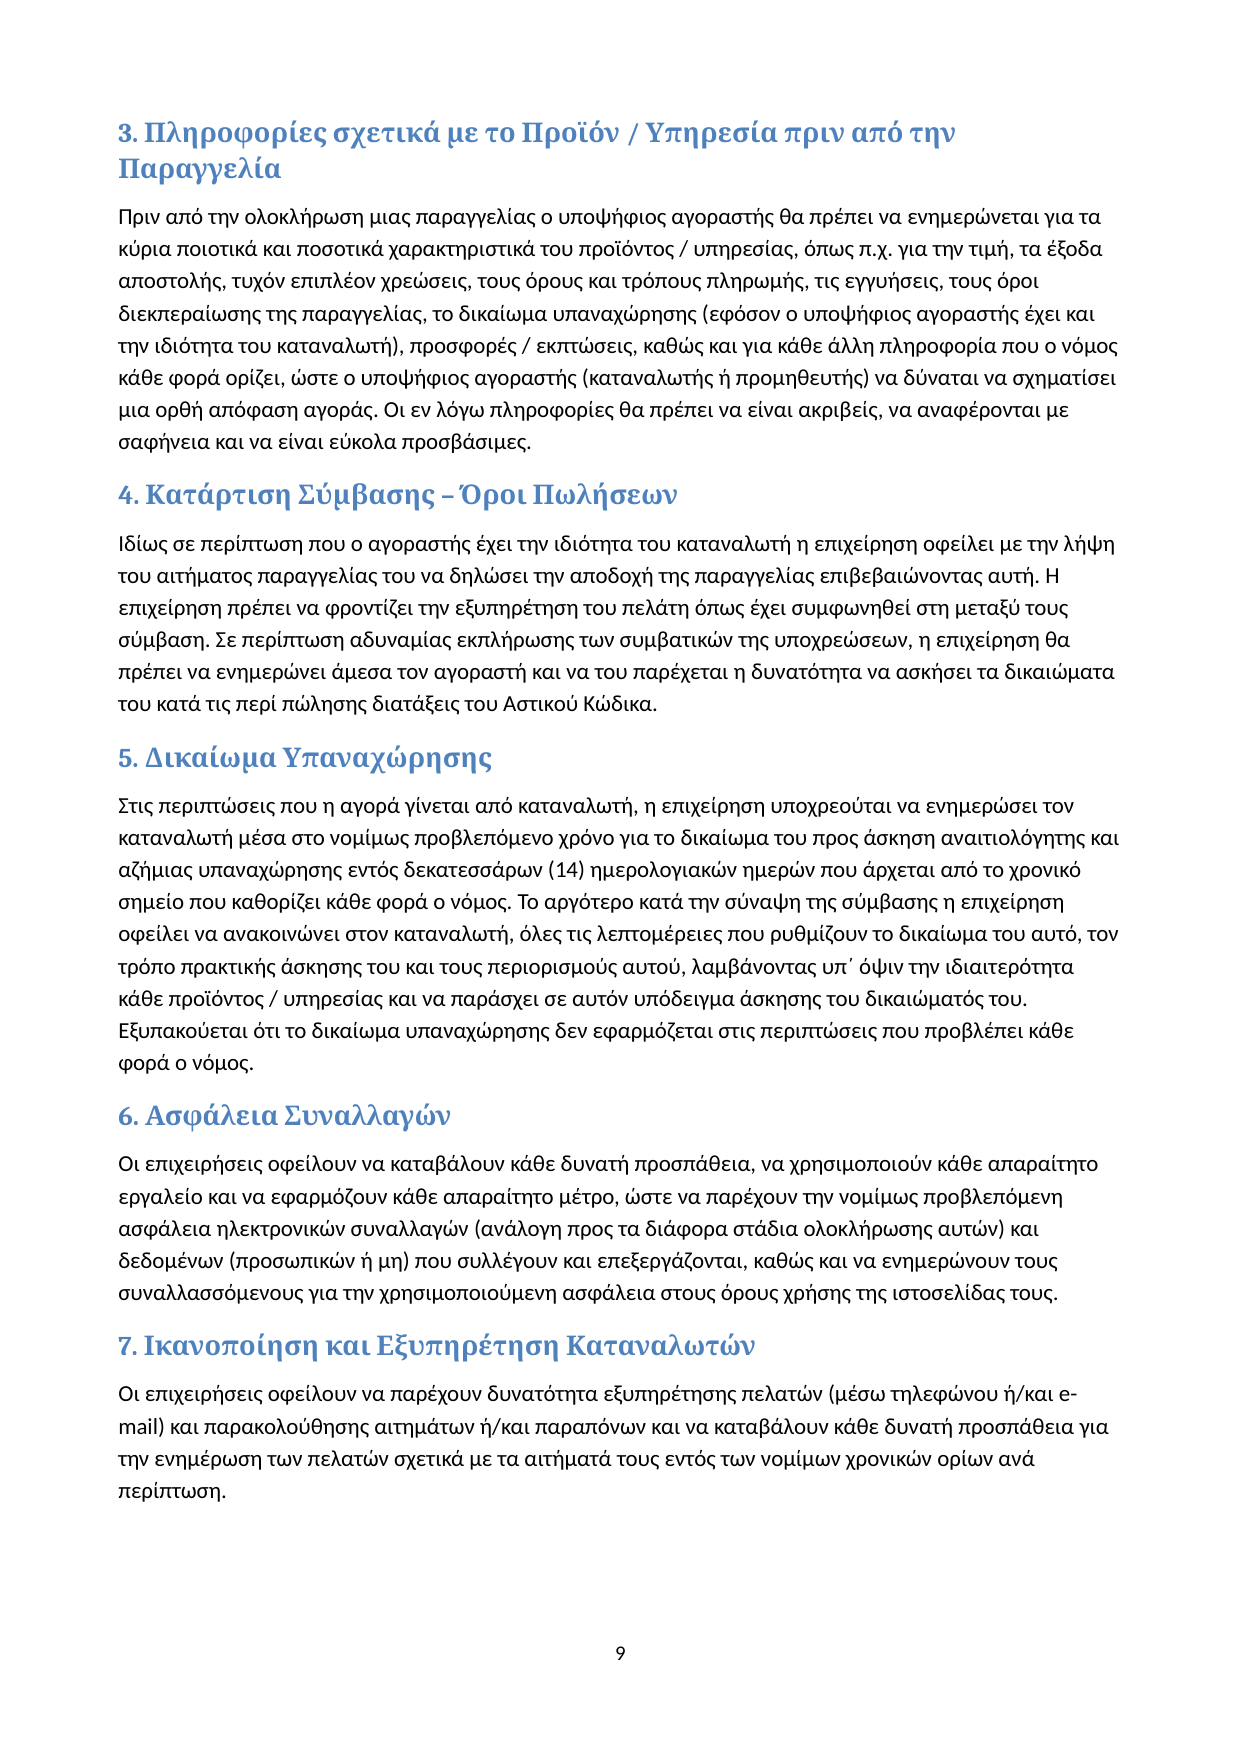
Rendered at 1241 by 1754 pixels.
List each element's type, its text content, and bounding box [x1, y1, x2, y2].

subtitle 4. Κατάρτιση Σύμβασης – Όροι Πωλήσεων [118, 480, 1122, 512]
subtitle 5. Δικαίωμα Υπαναχώρησης [118, 743, 1122, 774]
subtitle 6. Ασφάλεια Συναλλαγών [118, 1101, 1122, 1132]
text Ιδίως σε περίπτωση που ο αγοραστής έχει την ιδιότητα του καταναλωτή η επιχείρηση οφείλει με την λήψη του αιτήματος παραγγελίας του να δηλώσει την αποδοχή της παραγγελίας επιβεβαιώνοντας αυτή. Η επιχείρηση πρέπει να φροντίζει την εξυπηρέτηση του πελάτη όπως έχει συμφωνηθεί στη μεταξύ τους σύμβαση. Σε περίπτωση αδυναμίας εκπλήρωσης των συμβατικών της υποχρεώσεων, η επιχείρηση θα πρέπει να ενημερώνει άμεσα τον αγοραστή και να του παρέχεται η δυνατότητα να ασκήσει τα δικαιώματα του κατά τις περί πώλησης διατάξεις του Αστικού Κώδικα. [118, 529, 1122, 718]
text Πριν από την ολοκλήρωση μιας παραγγελίας ο υποψήφιος αγοραστής θα πρέπει να ενημερώνεται για τα κύρια ποιοτικά και ποσοτικά χαρακτηριστικά του προϊόντος / υπηρεσίας, όπως π.χ. για την τιμή, τα έξοδα αποστολής, τυχόν επιπλέον χρεώσεις, τους όρους και τρόπους πληρωμής, τις εγγυήσεις, τους όροι διεκπεραίωσης της παραγγελίας, το δικαίωμα υπαναχώρησης (εφόσον ο υποψήφιος αγοραστής έχει και την ιδιότητα του καταναλωτή), προσφορές / εκπτώσεις, καθώς και για κάθε άλλη πληροφορία που ο νόμος κάθε φορά ορίζει, ώστε ο υποψήφιος αγοραστής (καταναλωτής ή προμηθευτής) να δύναται να σχηματίσει μια ορθή απόφαση αγοράς. Οι εν λόγω πληροφορίες θα πρέπει να είναι ακριβείς, να αναφέρονται με σαφήνεια και να είναι εύκολα προσβάσιμες. [118, 202, 1122, 455]
subtitle 3. Πληροφορίες σχετικά με το Προϊόν / Υπηρεσία πριν από την Παραγγελία [118, 118, 1122, 185]
subtitle 7. Ικανοποίηση και Εξυπηρέτηση Καταναλωτών [118, 1331, 1122, 1362]
text Στις περιπτώσεις που η αγορά γίνεται από καταναλωτή, η επιχείρηση υποχρεούται να ενημερώσει τον καταναλωτή μέσα στο νομίμως προβλεπόμενο χρόνο για το δικαίωμα του προς άσκηση αναιτιολόγητης και αζήμιας υπαναχώρησης εντός δεκατεσσάρων (14) ημερολογιακών ημερών που άρχεται από το χρονικό σημείο που καθορίζει κάθε φορά ο νόμος. Το αργότερο κατά την σύναψη της σύμβασης η επιχείρηση οφείλει να ανακοινώνει στον καταναλωτή, όλες τις λεπτομέρειες που ρυθμίζουν το δικαίωμα του αυτό, τον τρόπο πρακτικής άσκησης του και τους περιορισμούς αυτού, λαμβάνοντας υπ΄ όψιν την ιδιαιτερότητα κάθε προϊόντος / υπηρεσίας και να παράσχει σε αυτόν υπόδειγμα άσκησης του δικαιώματός του. Εξυπακούεται ότι το δικαίωμα υπαναχώρησης δεν εφαρμόζεται στις περιπτώσεις που προβλέπει κάθε φορά ο νόμος. [118, 791, 1122, 1076]
text Οι επιχειρήσεις οφείλουν να καταβάλουν κάθε δυνατή προσπάθεια, να χρησιμοποιούν κάθε απαραίτητο εργαλείο και να εφαρμόζουν κάθε απαραίτητο μέτρο, ώστε να παρέχουν την νομίμως προβλεπόμενη ασφάλεια ηλεκτρονικών συναλλαγών (ανάλογη προς τα διάφορα στάδια ολοκλήρωσης αυτών) και δεδομένων (προσωπικών ή μη) που συλλέγουν και επεξεργάζονται, καθώς και να ενημερώνουν τους συναλλασσόμενους για την χρησιμοποιούμενη ασφάλεια στους όρους χρήσης της ιστοσελίδας τους. [118, 1149, 1122, 1306]
text Οι επιχειρήσεις οφείλουν να παρέχουν δυνατότητα εξυπηρέτησης πελατών (μέσω τηλεφώνου ή/και e-mail) και παρακολούθησης αιτημάτων ή/και παραπόνων και να καταβάλουν κάθε δυνατή προσπάθεια για την ενημέρωση των πελατών σχετικά με τα αιτήματά τους εντός των νομίμων χρονικών ορίων ανά περίπτωση. [118, 1379, 1122, 1504]
